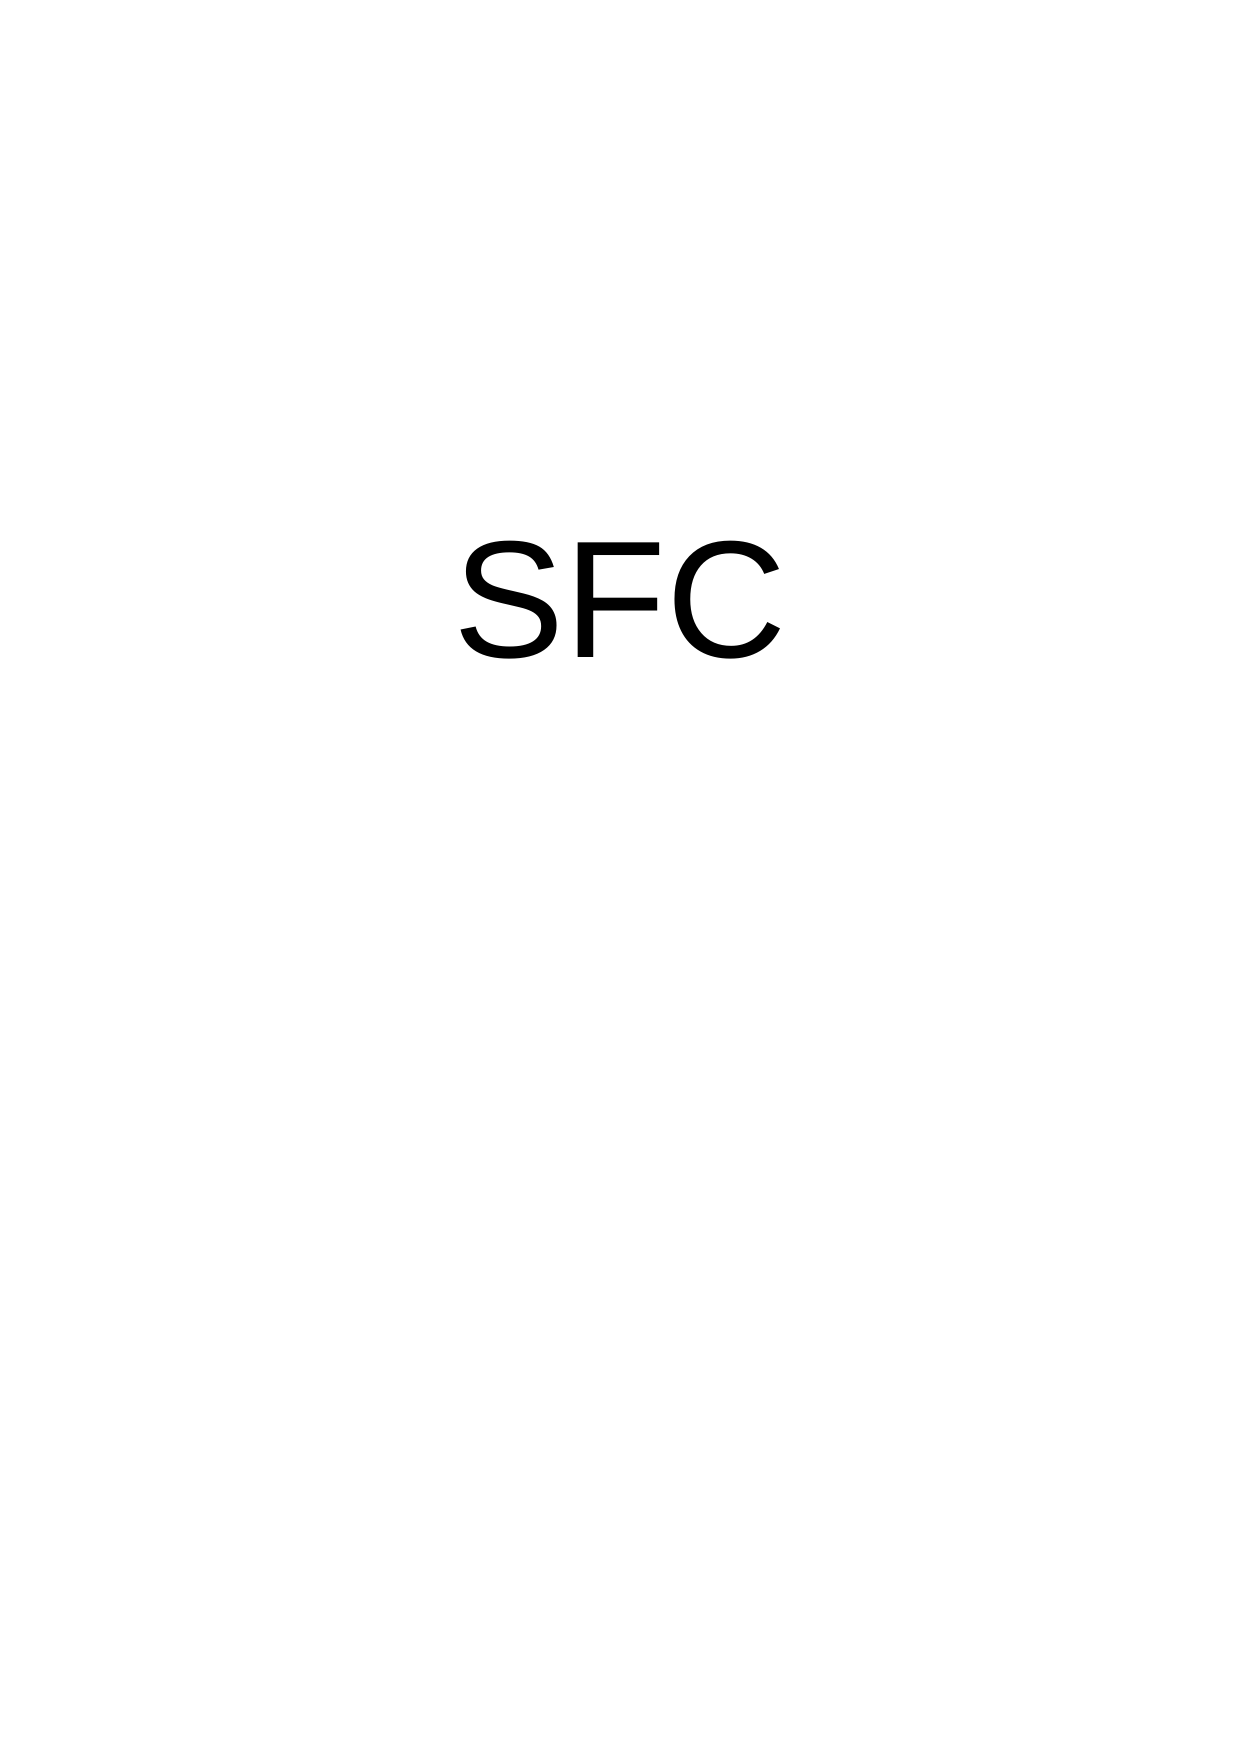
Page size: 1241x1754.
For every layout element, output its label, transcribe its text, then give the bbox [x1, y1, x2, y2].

text SFC [118, 501, 1122, 693]
